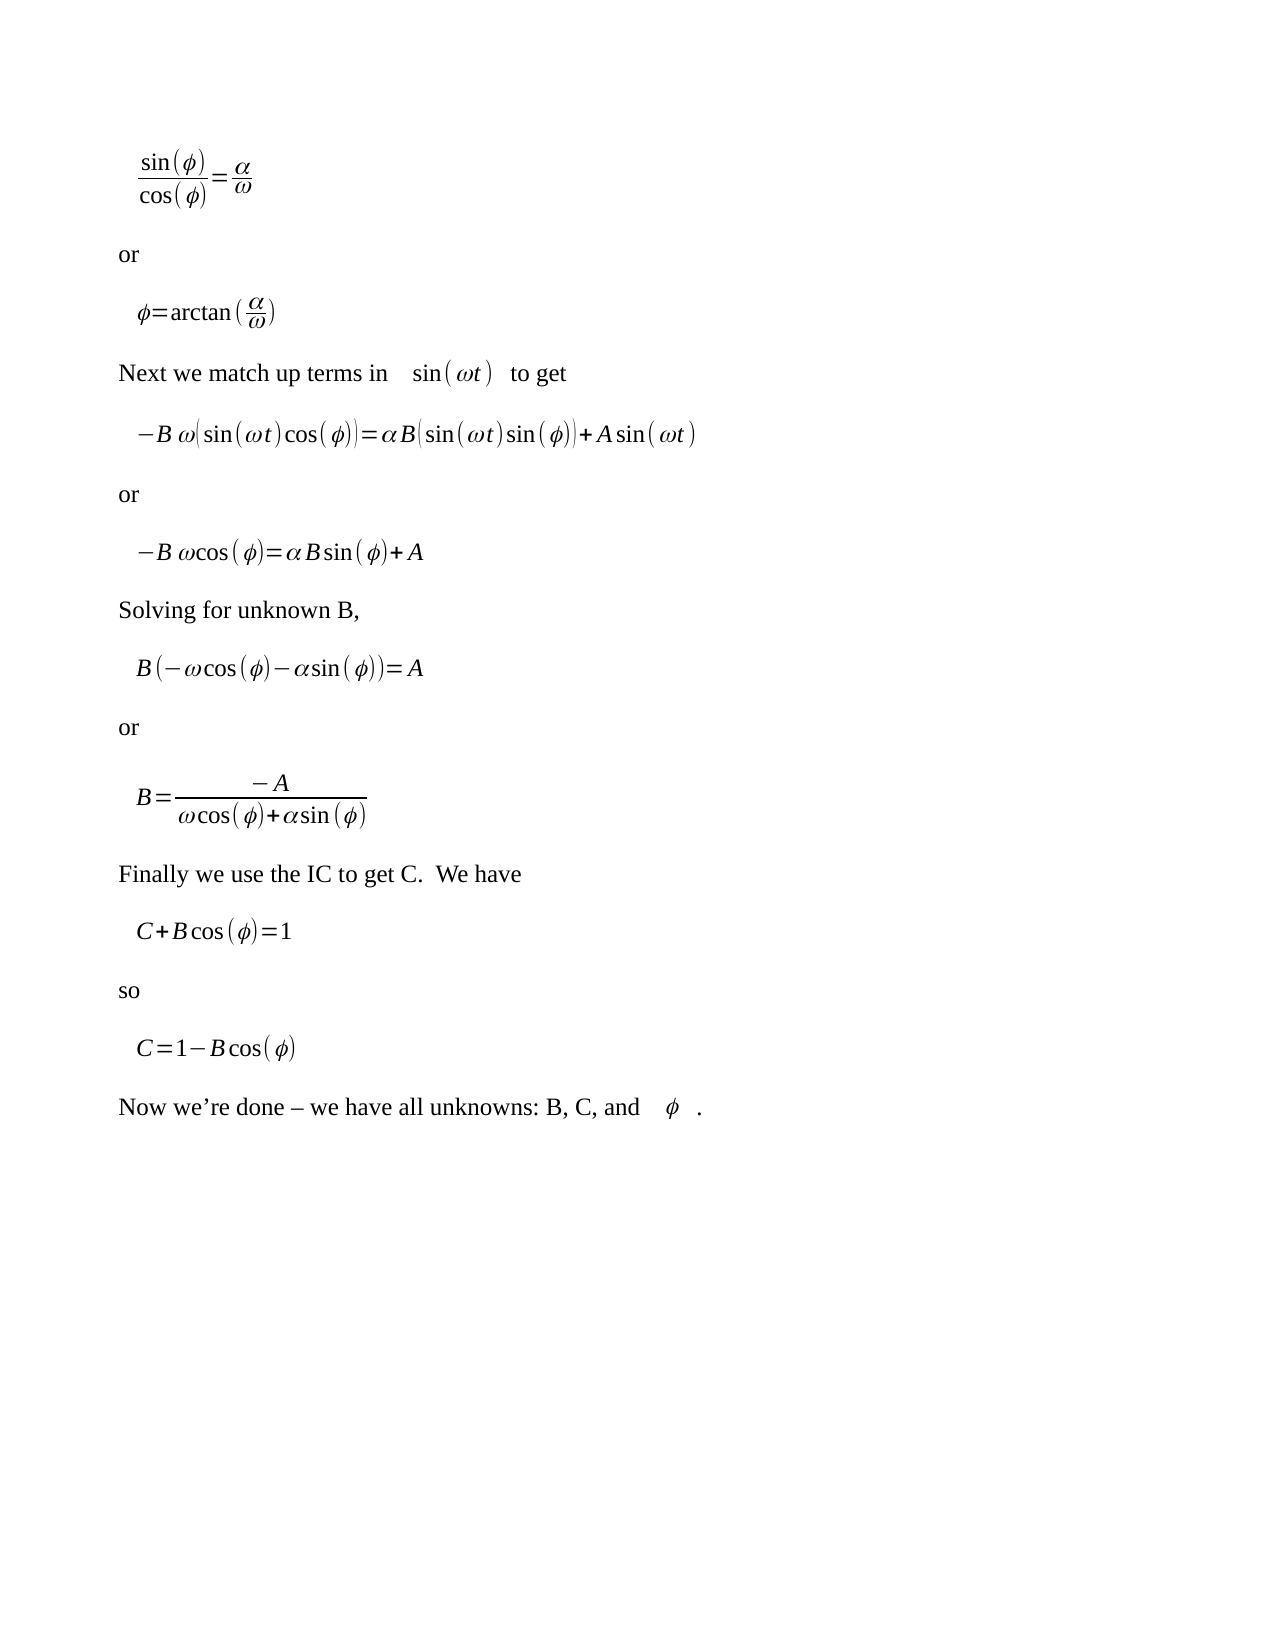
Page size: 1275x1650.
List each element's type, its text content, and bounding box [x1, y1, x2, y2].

text Finally we use the IC to get C. We have [118, 859, 1157, 888]
text so [118, 975, 1157, 1004]
text Solving for unknown B, [118, 595, 1157, 624]
text or [118, 479, 1157, 508]
text Next we match up terms in to get [118, 358, 1157, 388]
text or [118, 712, 1157, 740]
text or [118, 239, 1157, 268]
text Now we’re done – we have all unknowns: B, C, and . [118, 1092, 1157, 1121]
